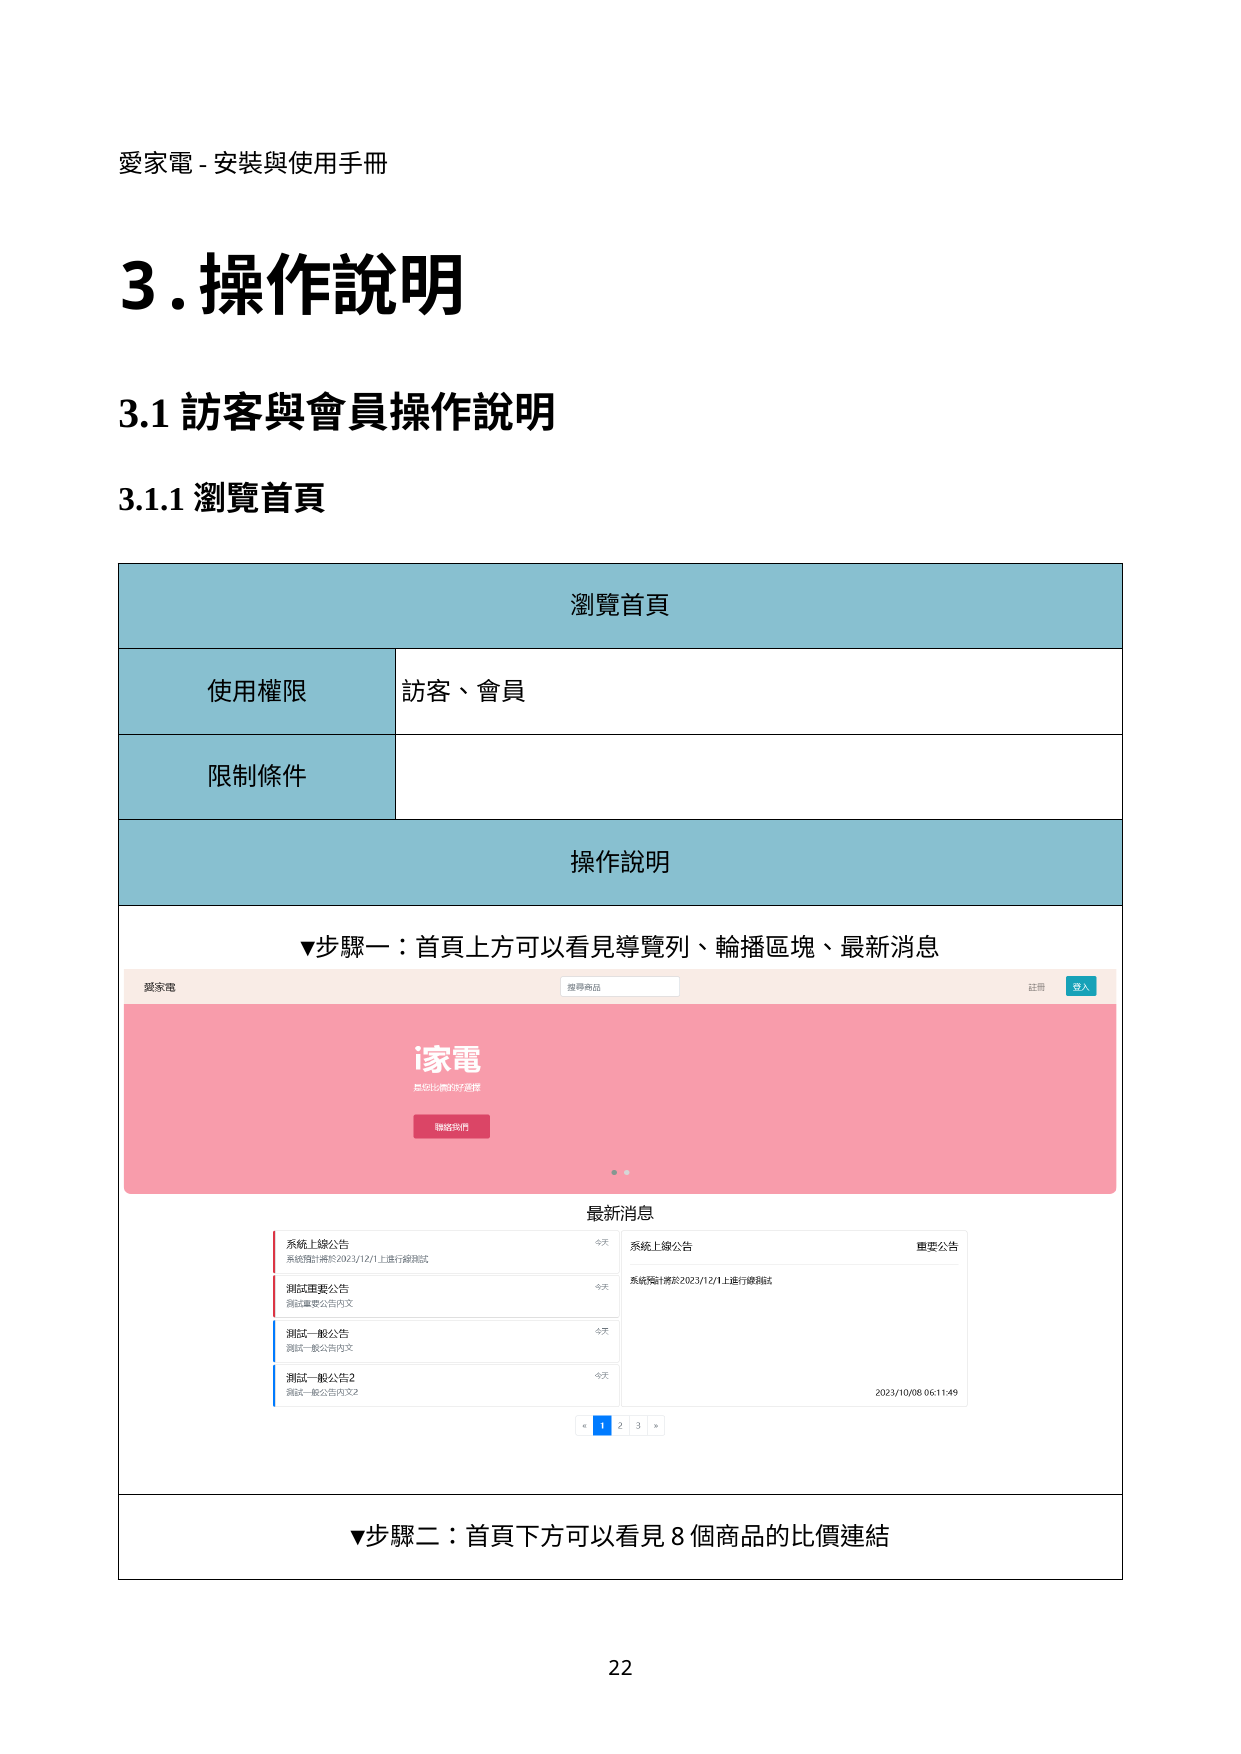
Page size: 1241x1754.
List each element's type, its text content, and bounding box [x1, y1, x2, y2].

table_cell 操作說明 [119, 820, 1122, 905]
table_cell 使用權限 [119, 649, 395, 734]
subtitle 3.1.1 瀏覽首頁 [118, 472, 1122, 520]
table_cell ▼步驟一：首頁上方可以看見導覽列、輪播區塊、最新消息 [119, 906, 1122, 1494]
table_cell 訪客、會員 [396, 649, 1122, 734]
table_header 瀏覽首頁 [119, 564, 1122, 648]
table_cell [396, 735, 1122, 819]
table_cell ▼步驟二：首頁下方可以看見8個商品的比價連結 [119, 1495, 1122, 1579]
picture [123, 969, 1117, 1468]
subtitle 3.操作說明 [118, 232, 1122, 329]
subtitle 3.1 訪客與會員操作說明 [118, 379, 1122, 439]
table_cell 限制條件 [119, 735, 395, 819]
